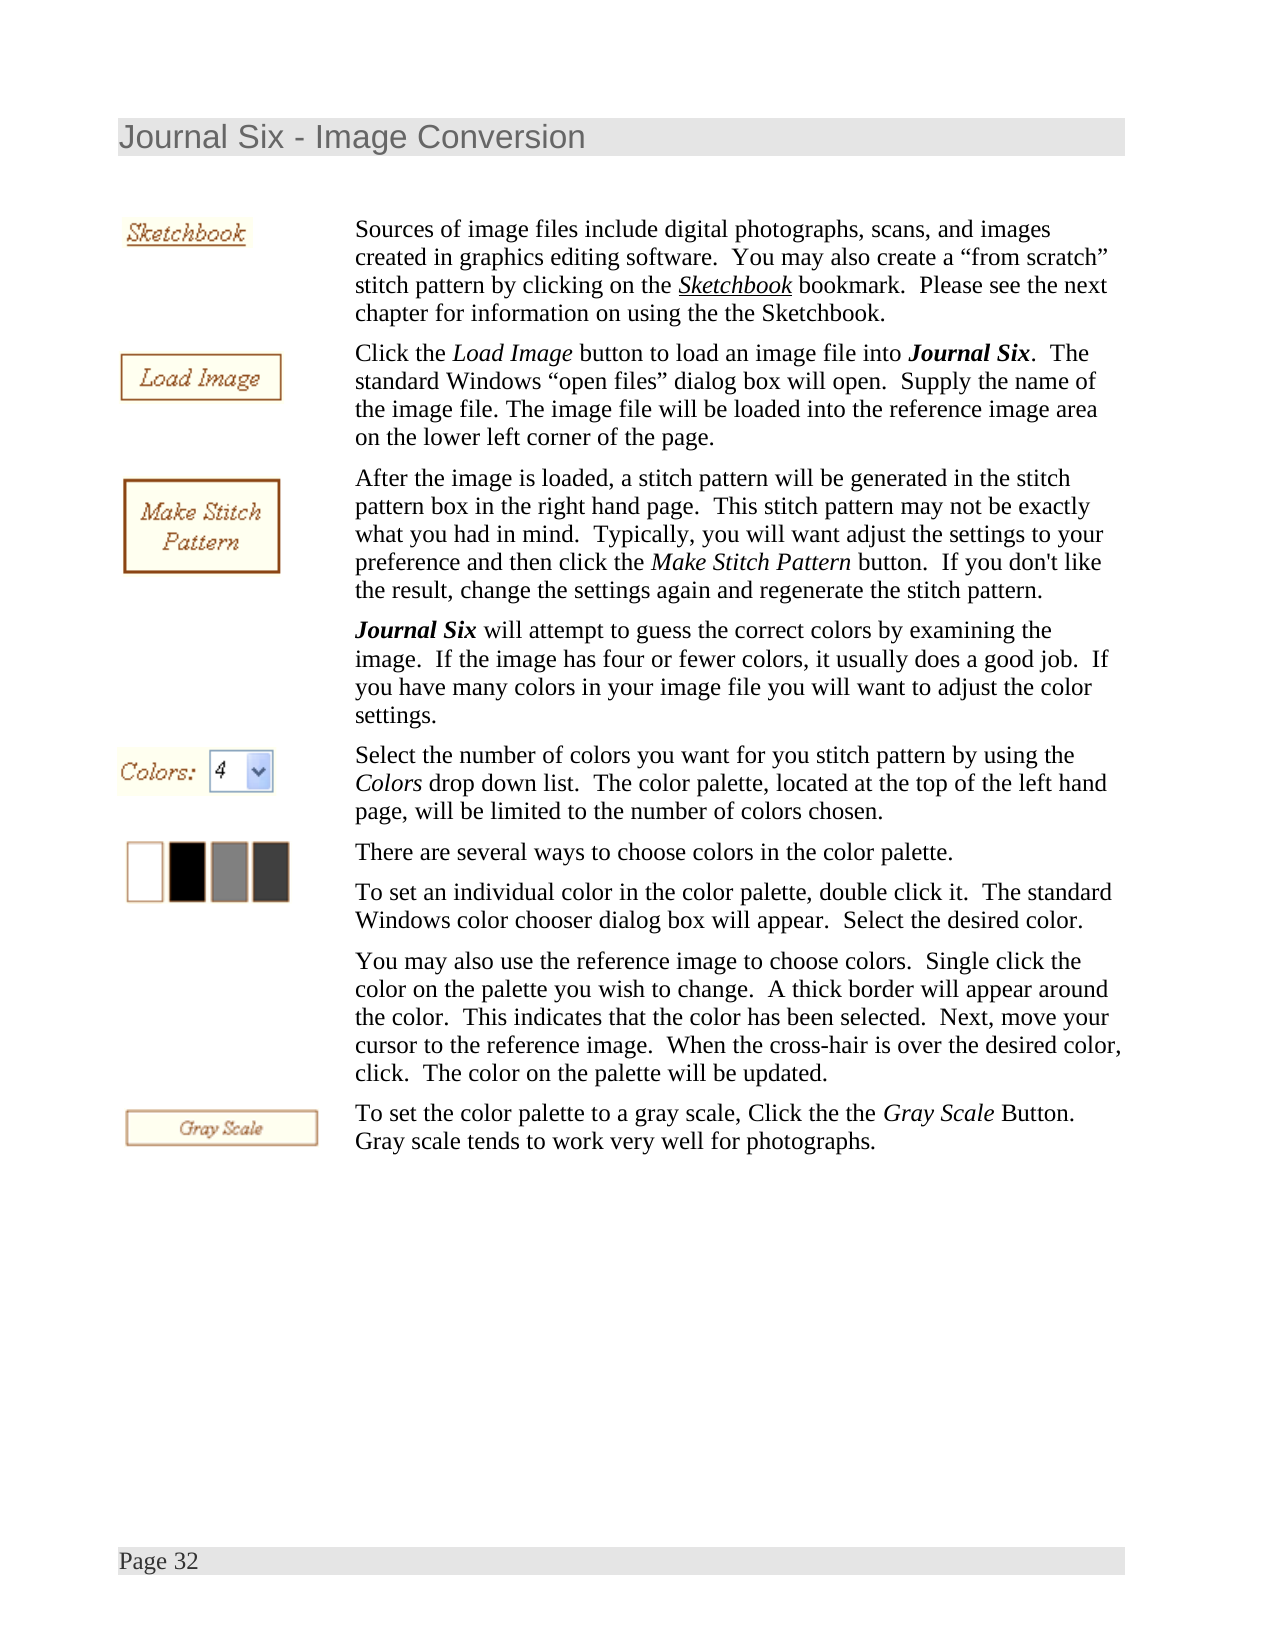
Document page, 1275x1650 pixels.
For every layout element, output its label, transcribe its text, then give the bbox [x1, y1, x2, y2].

text To set the color palette to a gray scale, Click the the Gray Scale Button. Gray scale tends to work very well for photographs. [355, 1099, 1125, 1155]
picture [121, 217, 253, 248]
picture [118, 351, 285, 404]
text Sources of image files include digital photographs, scans, and images created in graphics editing software. You may also create a “from scratch” stitch pattern by clicking on the Sketchbook bookmark. Please see the next chapter for information on using the the Sketchbook. [355, 215, 1125, 327]
text You may also use the reference image to choose colors. Single click the color on the palette you wish to change. A thick border will appear around the color. This indicates that the color has been selected. Next, move your cursor to the reference image. When the cross-hair is over the desired color, click. The color on the palette will be updated. [355, 947, 1125, 1087]
text Select the number of colors you want for you stitch pattern by using the Colors drop down list. The color palette, located at the top of the left hand page, will be limited to the number of colors chosen. [355, 741, 1125, 825]
text After the image is loaded, a stitch pattern will be generated in the stitch pattern box in the right hand page. This stitch pattern may not be exactly what you had in mind. Typically, you will want adjust the settings to your preference and then click the Make Stitch Pattern button. If you don't like the result, change the settings again and regenerate the stitch pattern. [355, 464, 1125, 604]
picture [117, 747, 277, 796]
text There are several ways to choose colors in the color palette. [355, 838, 1125, 866]
text Journal Six will attempt to guess the correct colors by examining the image. If the image has four or fewer colors, it usually does a good job. If you have many colors in your image file you will want to adjust the color settings. [355, 616, 1125, 728]
text To set an individual color in the color palette, double click it. The standard Windows color chooser dialog box will appear. Select the desired color. [355, 878, 1125, 934]
picture [125, 841, 293, 904]
picture [122, 476, 281, 577]
text Click the Load Image button to load an image file into Journal Six. The standard Windows “open files” dialog box will open. Supply the name of the image file. The image file will be loaded into the reference image area on the lower left corner of the page. [355, 339, 1125, 451]
picture [124, 1108, 320, 1148]
